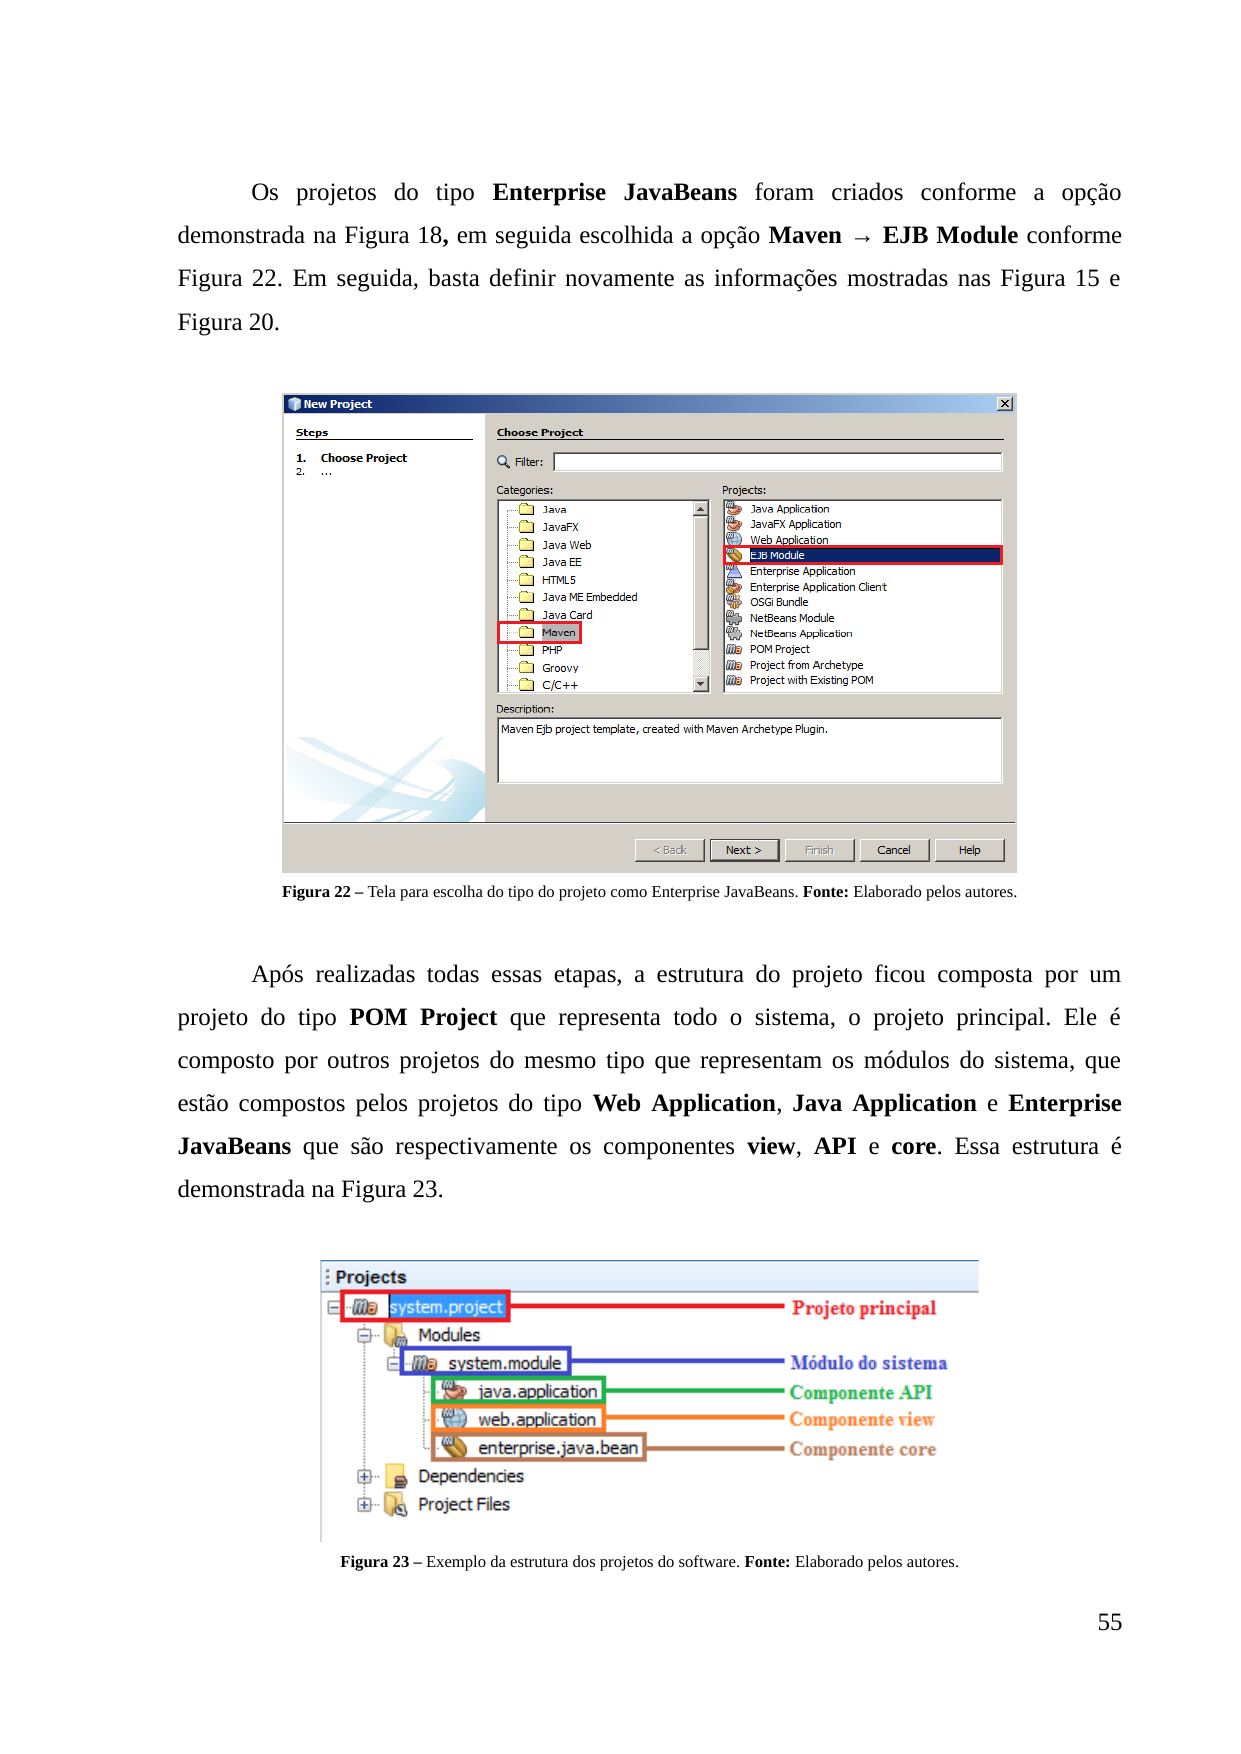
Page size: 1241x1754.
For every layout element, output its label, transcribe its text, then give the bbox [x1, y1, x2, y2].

text Os projetos do tipo Enterprise JavaBeans foram criados conforme a opção demonstrada na Figura 18, em seguida escolhida a opção Maven → EJB Module conforme Figura 22. Em seguida, basta definir novamente as informações mostradas nas Figura 15 e Figura 20. [177, 177, 1122, 335]
text Figura 23 – Exemplo da estrutura dos projetos do software. Fonte: Elaborado pelos autores. [273, 1552, 1026, 1571]
picture [282, 392, 1018, 873]
text Após realizadas todas essas etapas, a estrutura do projeto ficou composta por um projeto do tipo POM Project que representa todo o sistema, o projeto principal. Ele é composto por outros projetos do mesmo tipo que representam os módulos do sistema, que estão compostos pelos projetos do tipo Web Application, Java Application e Enterprise JavaBeans que são respectivamente os componentes view, API e core. Essa estrutura é demonstrada na Figura 23. [177, 959, 1122, 1203]
text Figura 22 – Tela para escolha do tipo do projeto como Enterprise JavaBeans. Fonte: Elaborado pelos autores. [201, 882, 1098, 901]
picture [320, 1260, 979, 1542]
